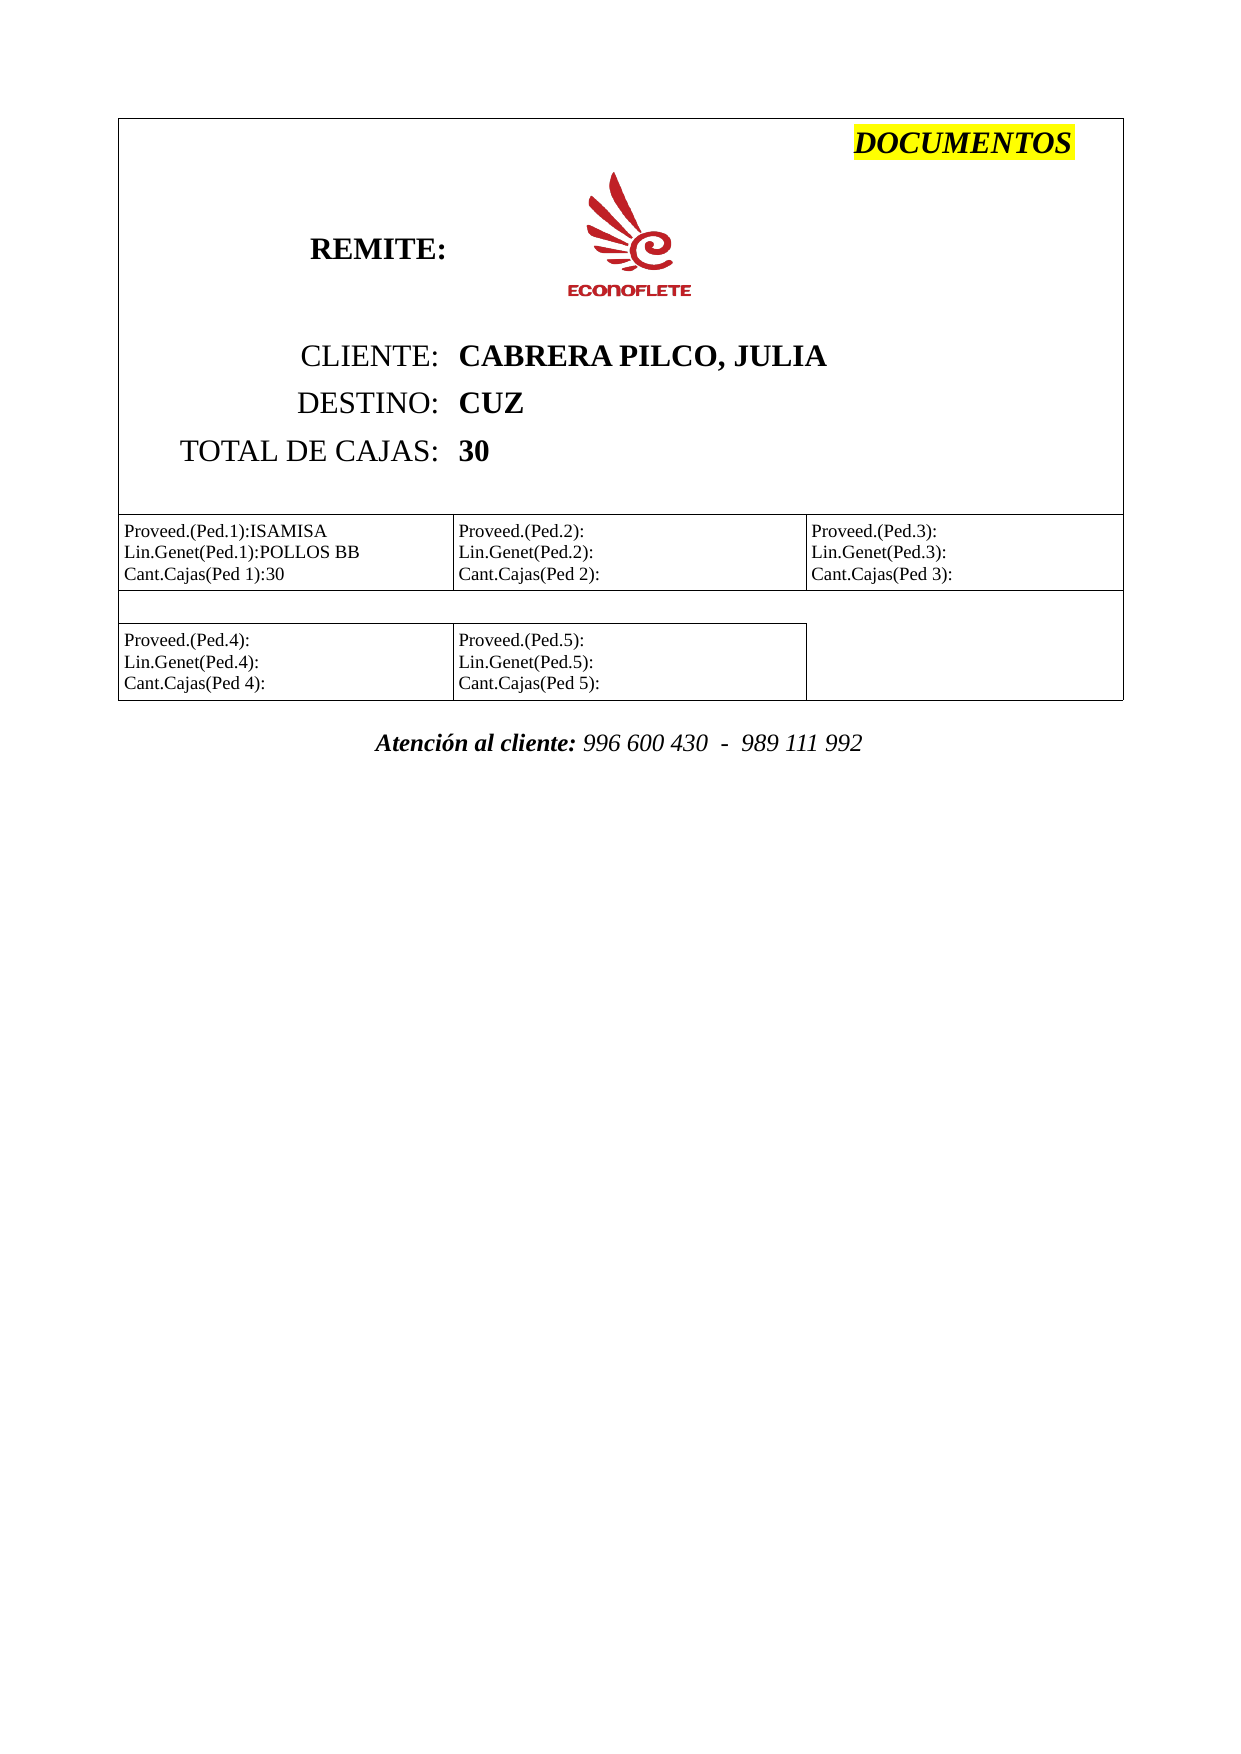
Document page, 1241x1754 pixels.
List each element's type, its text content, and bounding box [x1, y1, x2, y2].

table_cell [807, 623, 1123, 699]
table_cell [453, 474, 806, 514]
table_header [119, 119, 453, 166]
table_cell Proveed.(Ped.5): Lin.Genet(Ped.5): Cant.Cajas(Ped 5): [454, 624, 806, 699]
text Atención al cliente: 996 600 430 - 989 111 992 [118, 728, 1122, 757]
picture [552, 171, 707, 297]
table_cell [806, 591, 1123, 623]
table_cell DESTINO: [119, 379, 453, 426]
table_header DOCUMENTOS [806, 119, 1123, 166]
table_cell [806, 166, 1123, 332]
table_cell Proveed.(Ped.2): Lin.Genet(Ped.2): Cant.Cajas(Ped 2): [454, 515, 806, 590]
table_cell CUZ [453, 379, 806, 426]
table_cell REMITE: [119, 166, 453, 332]
table_cell [119, 474, 453, 514]
table_header [453, 119, 806, 166]
table_cell [806, 379, 1123, 426]
table_cell CLIENTE: [119, 332, 453, 379]
table_cell 30 [453, 426, 1123, 474]
table_cell TOTAL DE CAJAS: [119, 426, 453, 474]
table_cell [453, 166, 806, 332]
table_cell [453, 591, 806, 623]
table_cell CABRERA PILCO, JULIA [453, 332, 1123, 379]
table_cell Proveed.(Ped.1):ISAMISA Lin.Genet(Ped.1):POLLOS BB Cant.Cajas(Ped 1):30 [119, 515, 453, 590]
table_cell [119, 591, 453, 623]
table_cell Proveed.(Ped.4): Lin.Genet(Ped.4): Cant.Cajas(Ped 4): [119, 624, 453, 699]
table_cell Proveed.(Ped.3): Lin.Genet(Ped.3): Cant.Cajas(Ped 3): [807, 515, 1123, 590]
table_cell [806, 474, 1123, 514]
